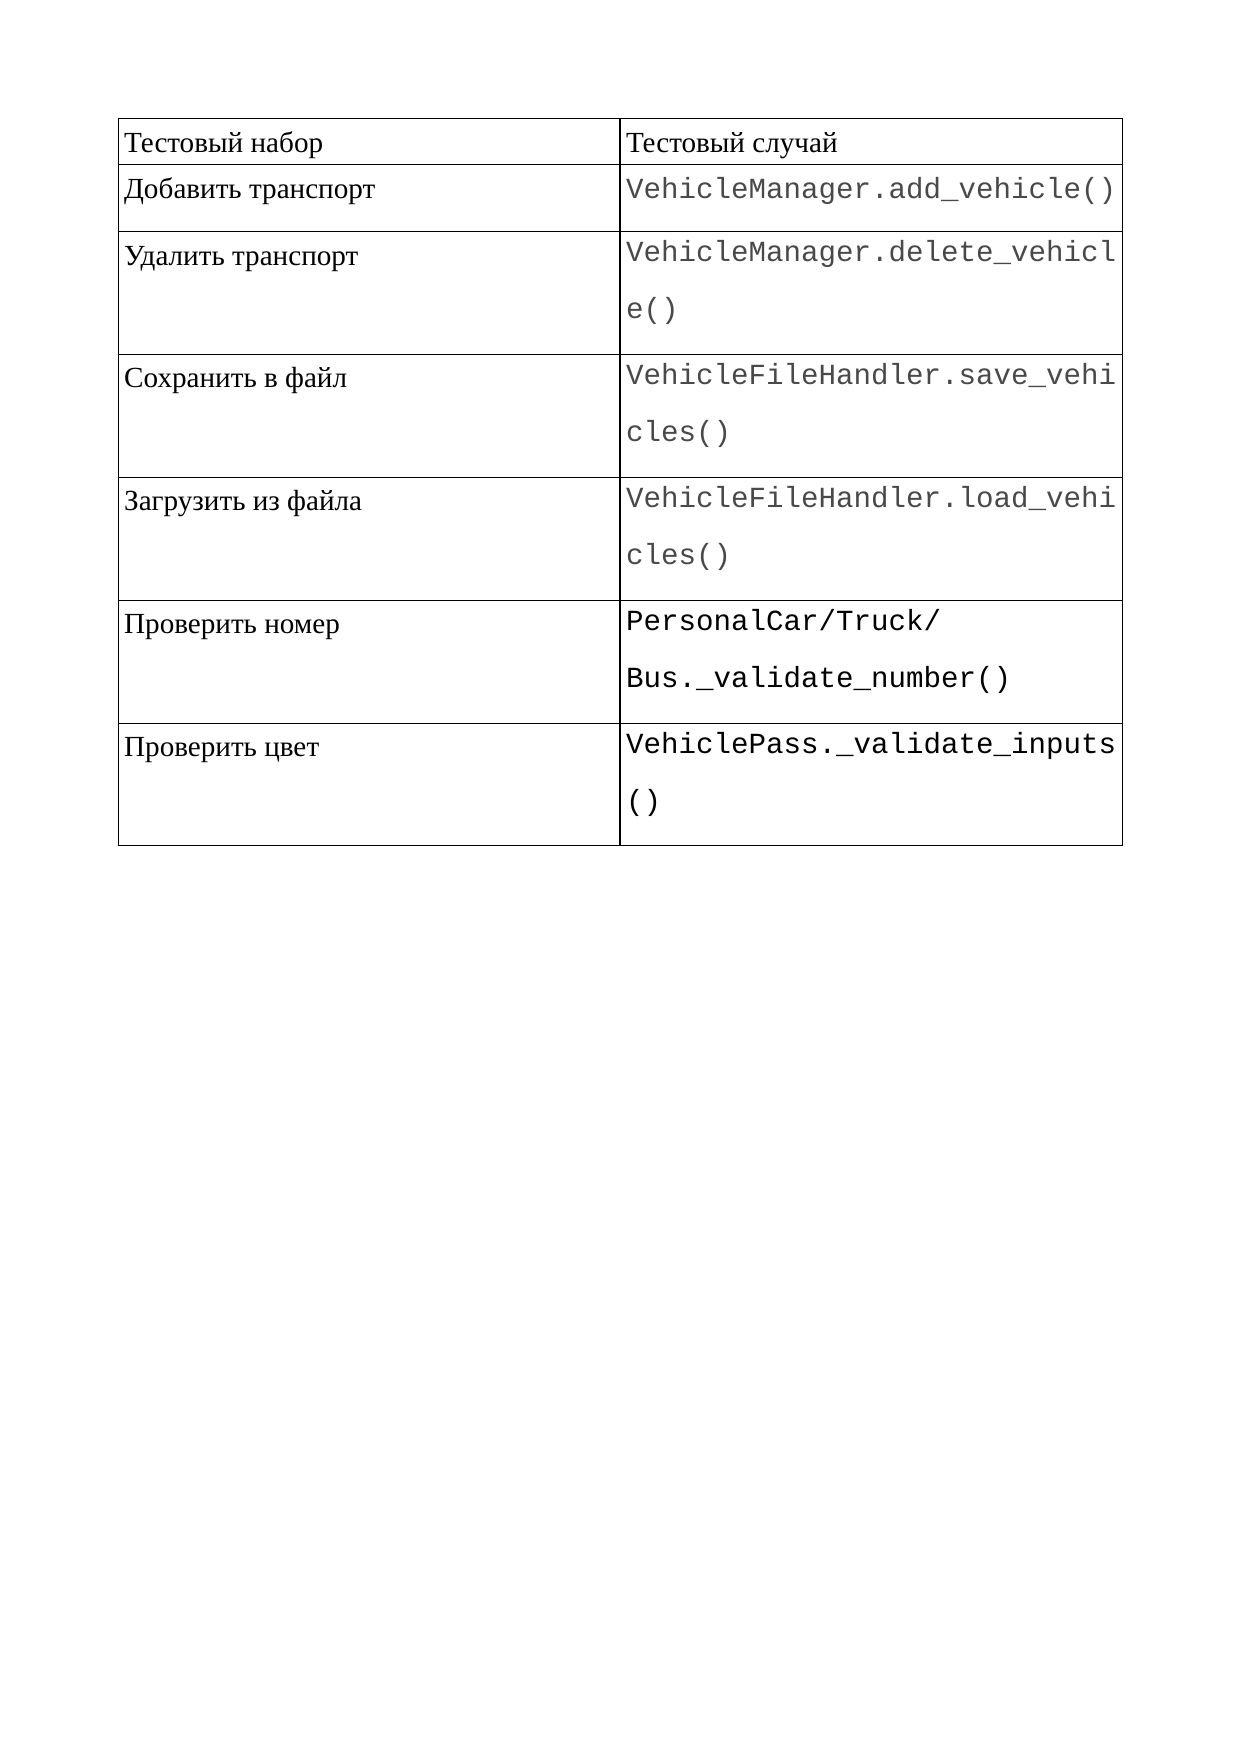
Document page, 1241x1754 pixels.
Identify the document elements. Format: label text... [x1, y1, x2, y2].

table_cell [371, 1151, 1077, 1200]
table_cell [119, 1052, 371, 1101]
table_cell [371, 1250, 1077, 1299]
table_cell [371, 1299, 1077, 1348]
table_cell [119, 1299, 371, 1348]
table_cell [119, 1348, 371, 1398]
table_cell VehicleFileHandler.load_vehicles() [621, 478, 1122, 599]
table_cell [119, 953, 371, 1003]
table_header [371, 904, 1077, 953]
table_cell Загрузить из файла [119, 478, 619, 599]
table_cell [371, 1200, 1077, 1249]
table_cell [371, 1101, 1077, 1151]
table_cell [119, 1151, 371, 1200]
table_header Тестовый набор [119, 119, 619, 164]
table_cell [119, 1003, 371, 1052]
table_cell Сохранить в файл [119, 355, 619, 477]
table_cell [371, 1348, 1077, 1398]
table_header Тестовый случай [621, 119, 1122, 164]
table_cell PersonalCar/Truck/Bus._validate_number() [621, 601, 1122, 722]
table_header [119, 904, 371, 953]
table_cell Удалить транспорт [119, 232, 619, 354]
table_cell VehiclePass._validate_inputs() [621, 724, 1122, 845]
table_cell [371, 953, 1077, 1003]
table_cell [371, 1052, 1077, 1101]
table_cell Добавить транспорт [119, 165, 619, 231]
table_cell VehicleFileHandler.save_vehicles() [621, 355, 1122, 477]
table_cell VehicleManager.add_vehicle() [621, 165, 1122, 231]
table_cell Проверить номер [119, 601, 619, 722]
table_cell [371, 1003, 1077, 1052]
table_cell [119, 1250, 371, 1299]
table_cell [119, 1101, 371, 1151]
table_cell Проверить цвет [119, 724, 619, 845]
table_cell [119, 1200, 371, 1249]
table_cell VehicleManager.delete_vehicle() [621, 232, 1122, 354]
